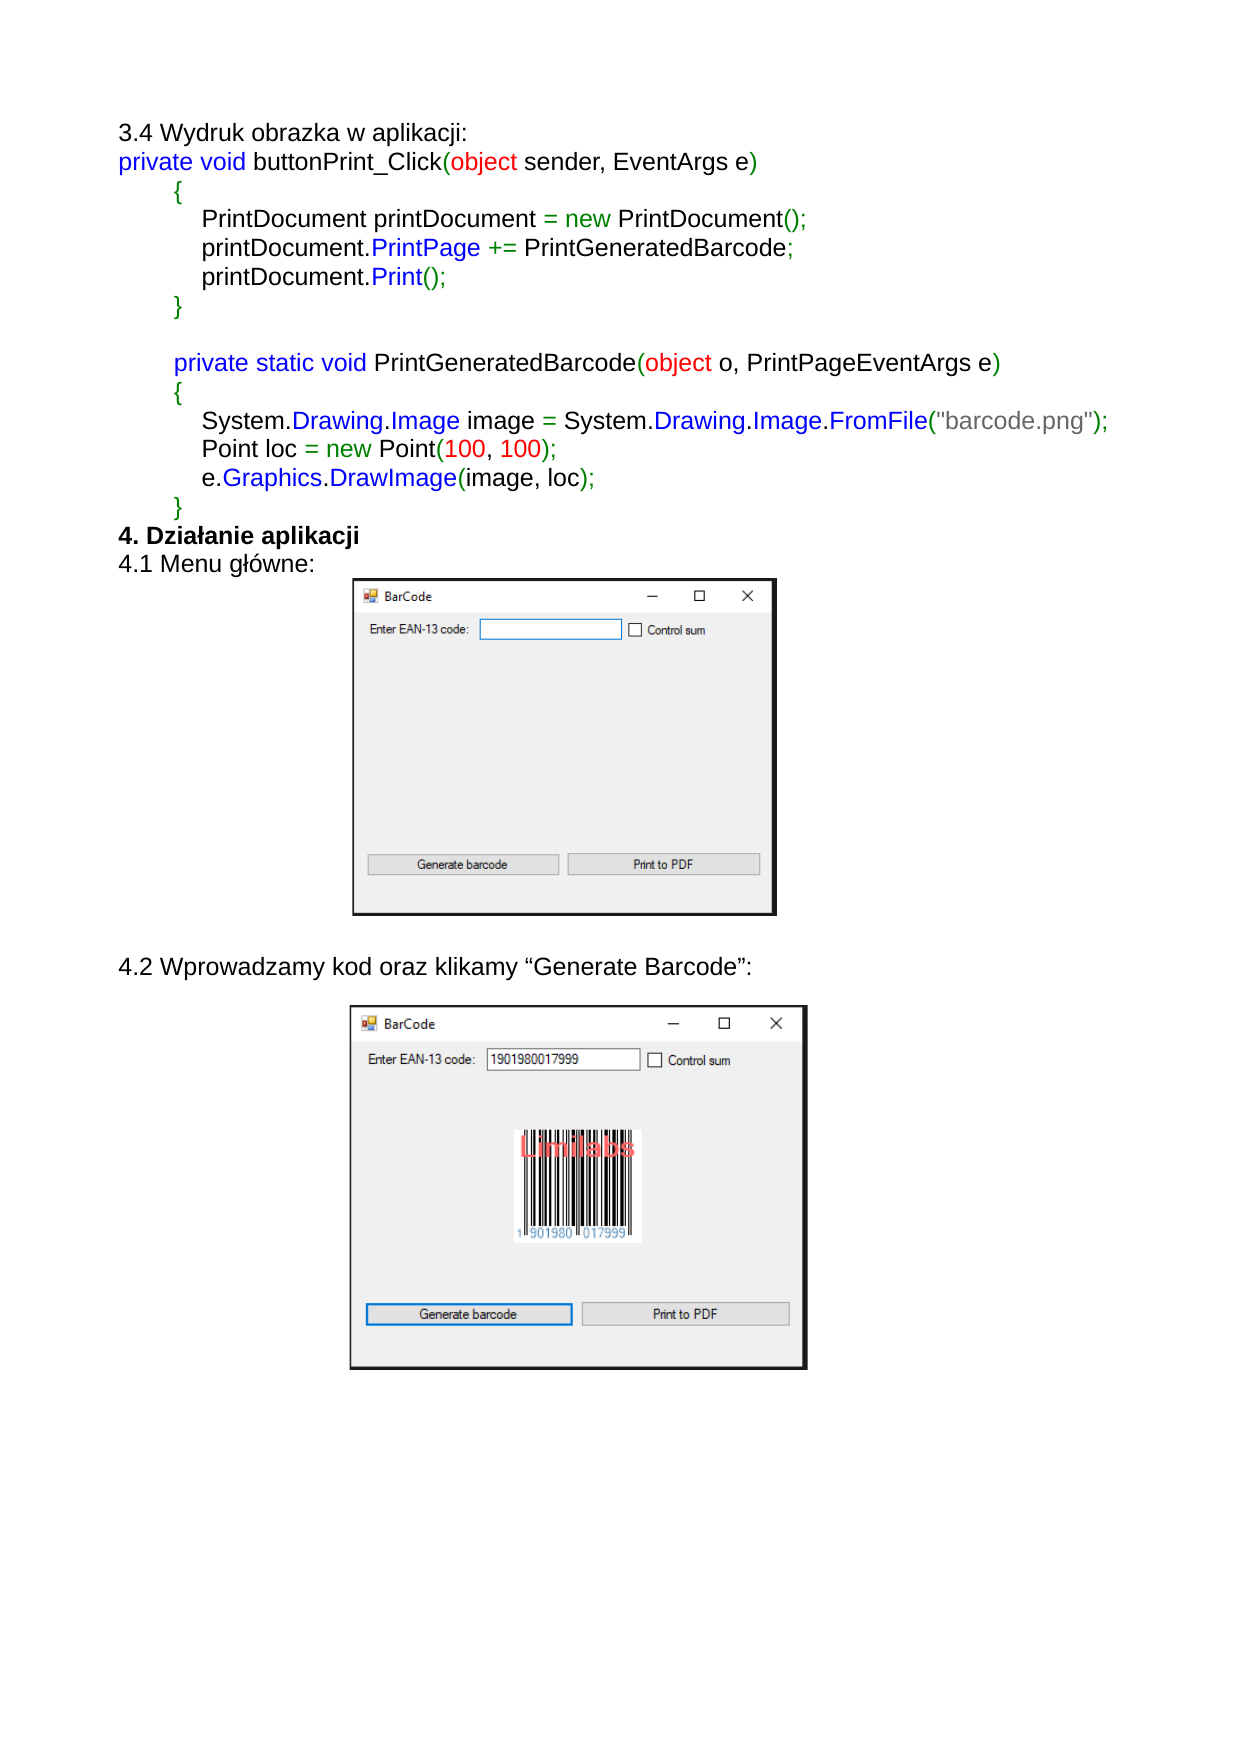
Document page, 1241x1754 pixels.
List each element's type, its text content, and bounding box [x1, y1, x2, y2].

text 3.4 Wydruk obrazka w aplikacji: [118, 118, 1122, 147]
text System.Drawing.Image image = System.Drawing.Image.FromFile("barcode.png"); [118, 406, 1122, 434]
text private static void PrintGeneratedBarcode(object o, PrintPageEventArgs e) [118, 348, 1122, 377]
text private void buttonPrint_Click(object sender, EventArgs e) [118, 147, 1122, 176]
text printDocument.PrintPage += PrintGeneratedBarcode; [118, 233, 1122, 262]
text } [118, 291, 1122, 319]
picture [349, 1005, 808, 1370]
picture [352, 578, 777, 916]
text { [118, 377, 1122, 406]
text Point loc = new Point(100, 100); [118, 434, 1122, 463]
text 4. Działanie aplikacji [118, 521, 1122, 549]
text PrintDocument printDocument = new PrintDocument(); [118, 204, 1122, 233]
text printDocument.Print(); [118, 262, 1122, 291]
text 4.1 Menu główne: [118, 549, 1122, 578]
text { [118, 176, 1122, 204]
text } [118, 492, 1122, 521]
text e.Graphics.DrawImage(image, loc); [118, 463, 1122, 492]
text 4.2 Wprowadzamy kod oraz klikamy “Generate Barcode”: [118, 952, 1122, 981]
